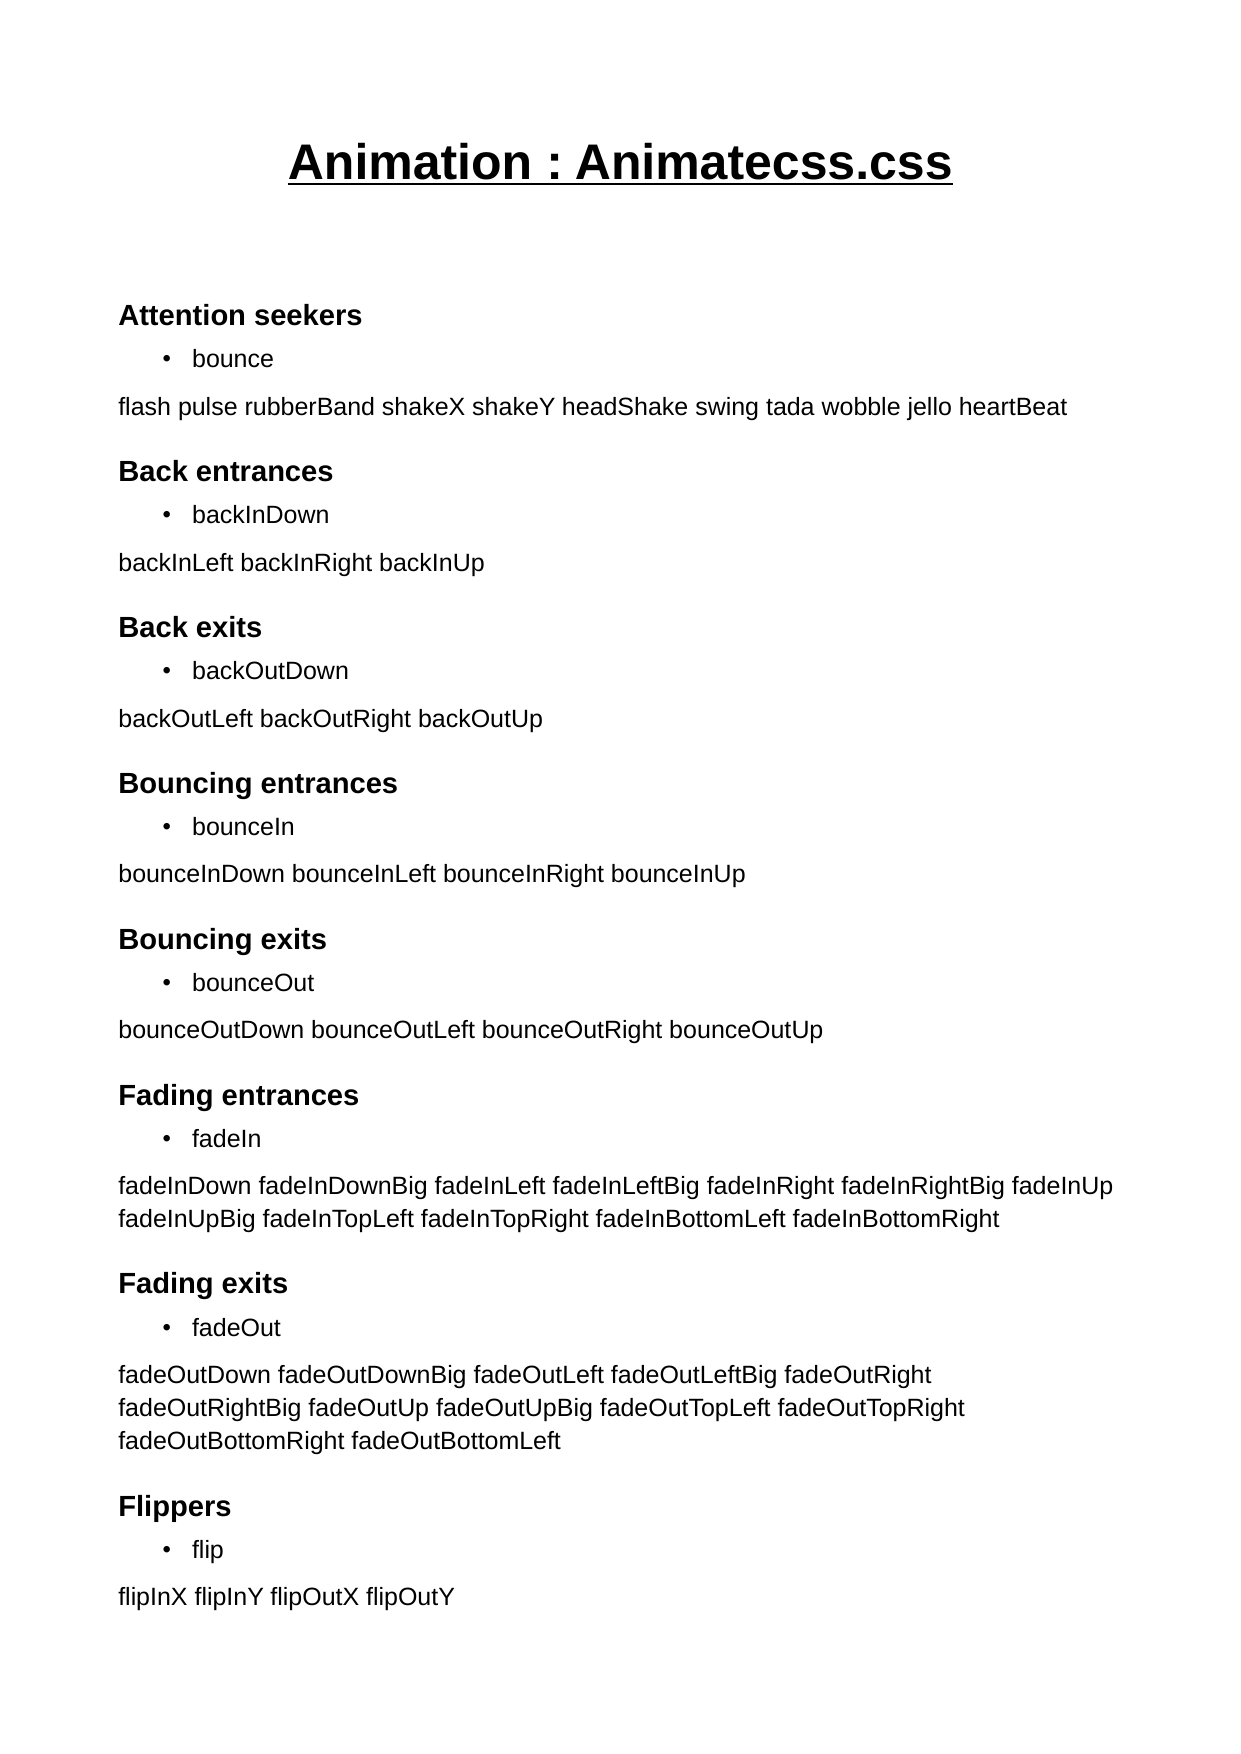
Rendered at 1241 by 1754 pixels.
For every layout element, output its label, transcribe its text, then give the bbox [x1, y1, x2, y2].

list bounceIn [162, 812, 1122, 841]
subtitle Bouncing entrances [118, 766, 1122, 799]
list bounce [162, 344, 1122, 373]
list backOutDown [162, 656, 1122, 685]
subtitle Back exits [118, 610, 1122, 643]
list fadeOut [162, 1313, 1122, 1341]
text bounceInDown bounceInLeft bounceInRight bounceInUp [118, 859, 1122, 888]
text backOutLeft backOutRight backOutUp [118, 703, 1122, 732]
list fadeIn [162, 1124, 1122, 1152]
subtitle Animation : Animatecss.css [118, 133, 1122, 190]
text fadeInDown fadeInDownBig fadeInLeft fadeInLeftBig fadeInRight fadeInRightBig fadeInUp fadeInUpBig fadeInTopLeft fadeInTopRight fadeInBottomLeft fadeInBottomRight [118, 1171, 1122, 1233]
subtitle Fading entrances [118, 1078, 1122, 1111]
list bounceOut [162, 968, 1122, 997]
text fadeOutDown fadeOutDownBig fadeOutLeft fadeOutLeftBig fadeOutRight fadeOutRightBig fadeOutUp fadeOutUpBig fadeOutTopLeft fadeOutTopRight fadeOutBottomRight fadeOutBottomLeft [118, 1360, 1122, 1455]
list backInDown [162, 500, 1122, 529]
list flip [162, 1534, 1122, 1563]
text flipInX flipInY flipOutX flipOutY [118, 1582, 1122, 1611]
subtitle Back entrances [118, 454, 1122, 487]
subtitle Bouncing exits [118, 922, 1122, 955]
text flash pulse rubberBand shakeX shakeY headShake swing tada wobble jello heartBeat [118, 392, 1122, 420]
subtitle Flippers [118, 1488, 1122, 1522]
text bounceOutDown bounceOutLeft bounceOutRight bounceOutUp [118, 1015, 1122, 1044]
subtitle Fading exits [118, 1267, 1122, 1300]
text backInLeft backInRight backInUp [118, 548, 1122, 576]
subtitle Attention seekers [118, 298, 1122, 331]
